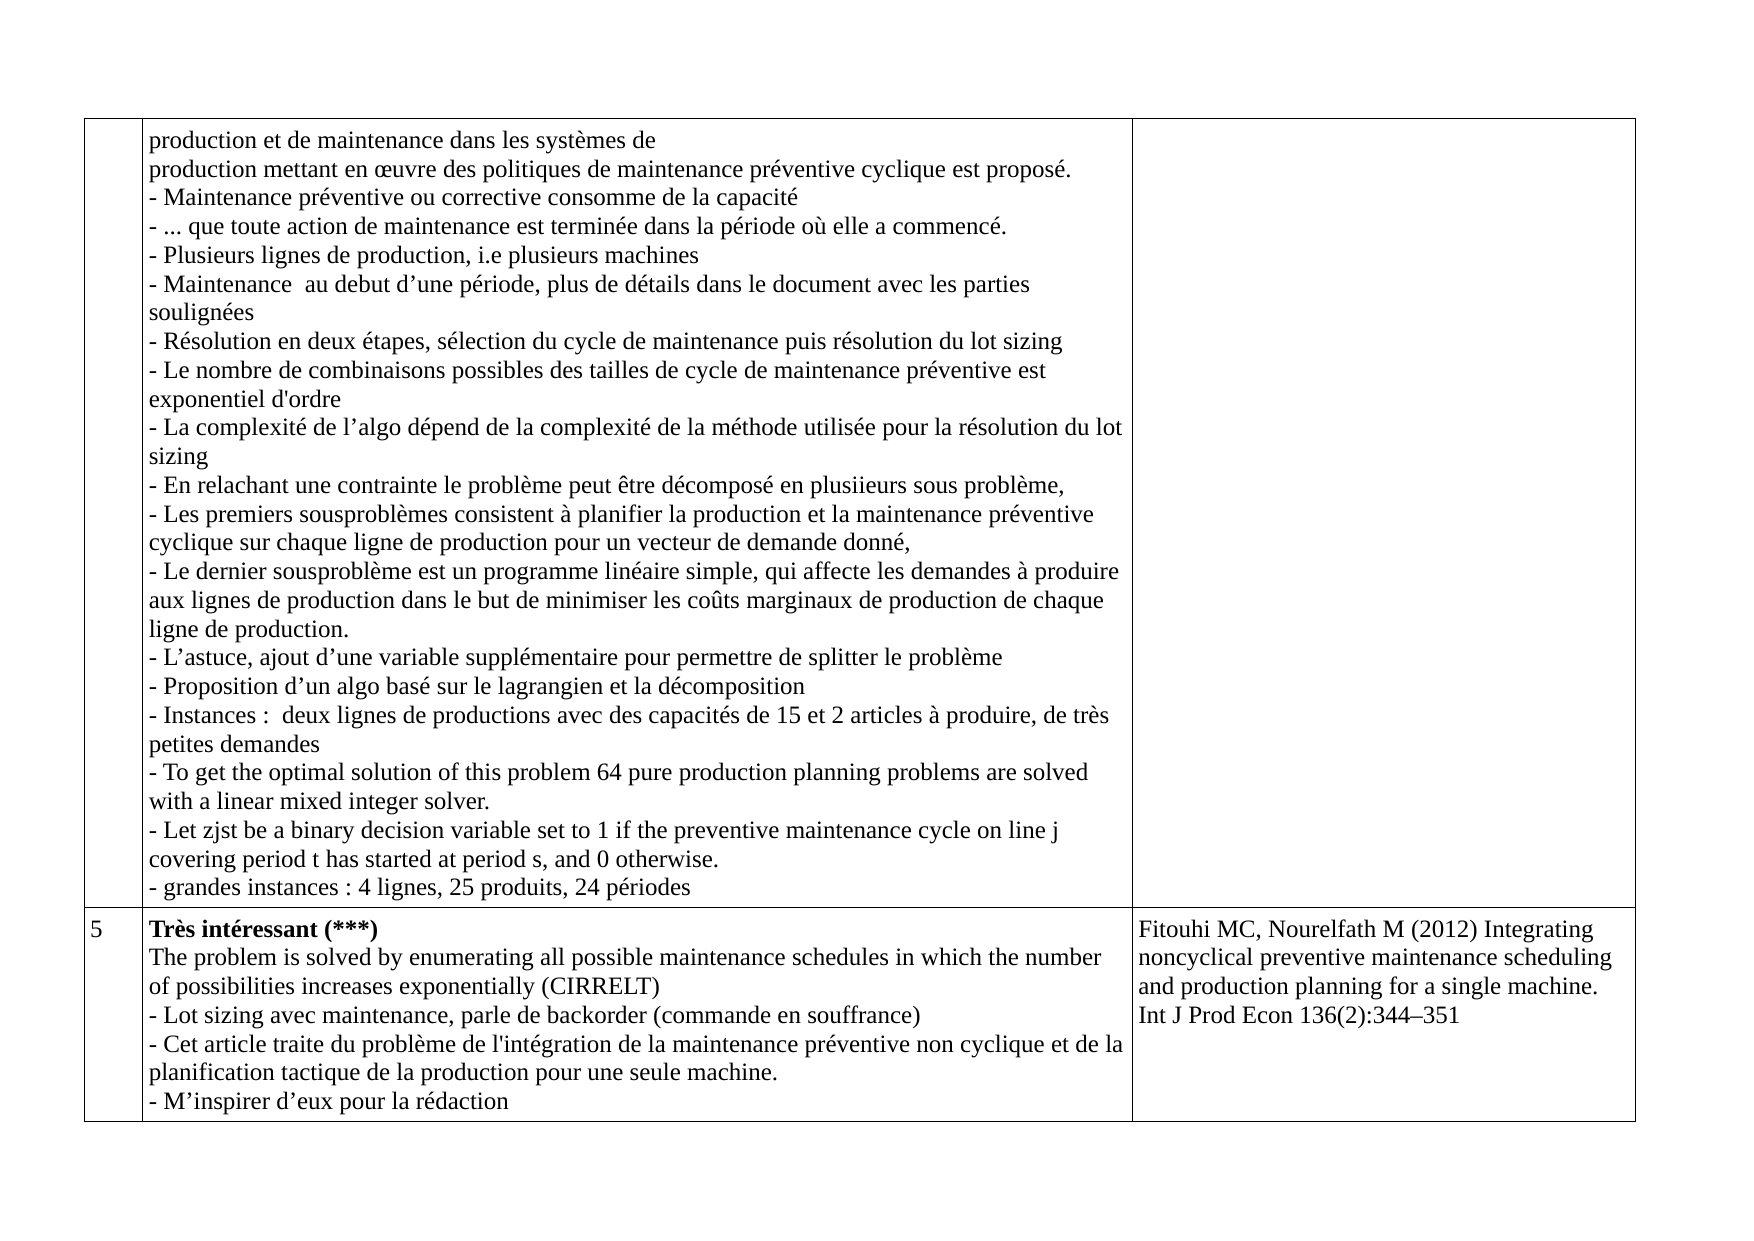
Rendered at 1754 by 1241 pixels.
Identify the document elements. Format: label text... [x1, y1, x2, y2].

table_cell [1133, 119, 1635, 907]
table_cell 5 [85, 908, 142, 1121]
table_cell [85, 119, 142, 907]
table_cell Très intéressant (***) The problem is solved by enumerating all possible maintenance schedules in which the number of possibilities increases exponentially (CIRRELT) - Lot sizing avec maintenance, parle de backorder (commande en souffrance) - Cet article traite du problème de l'intégration de la maintenance préventive non cyclique et de la planification tactique de la production pour une seule machine. - M’inspirer d’eux pour la rédaction [143, 908, 1132, 1121]
table_cell production et de maintenance dans les systèmes de production mettant en œuvre des politiques de maintenance préventive cyclique est proposé. - Maintenance préventive ou corrective consomme de la capacité - ... que toute action de maintenance est terminée dans la période où elle a commencé. - Plusieurs lignes de production, i.e plusieurs machines - Maintenance au debut d’une période, plus de détails dans le document avec les parties soulignées - Résolution en deux étapes, sélection du cycle de maintenance puis résolution du lot sizing - Le nombre de combinaisons possibles des tailles de cycle de maintenance préventive est exponentiel d'ordre - La complexité de l’algo dépend de la complexité de la méthode utilisée pour la résolution du lot sizing - En relachant une contrainte le problème peut être décomposé en plusiieurs sous problème, - Les premiers sous­problèmes consistent à planifier la production et la maintenance préventive cyclique sur chaque ligne de production pour un vecteur de demande donné, - Le dernier sous­problème est un programme linéaire simple, qui affecte les demandes à produire aux lignes de production dans le but de minimiser les coûts marginaux de production de chaque ligne de production. - L’astuce, ajout d’une variable supplémentaire pour permettre de splitter le problème - Proposition d’un algo basé sur le lagrangien et la décomposition - Instances : deux lignes de productions avec des capacités de 15 et 2 articles à produire, de très petites demandes - To get the optimal solution of this problem 64 pure production planning problems are solved with a linear mixed integer solver. - Let zjst be a binary decision variable set to 1 if the preventive maintenance cycle on line j covering period t has started at period s, and 0 otherwise. - grandes instances : 4 lignes, 25 produits, 24 périodes [143, 119, 1132, 907]
table_cell Fitouhi MC, Nourelfath M (2012) Integrating noncyclical preventive maintenance scheduling and production planning for a single machine. Int J Prod Econ 136(2):344–351 [1133, 908, 1635, 1121]
